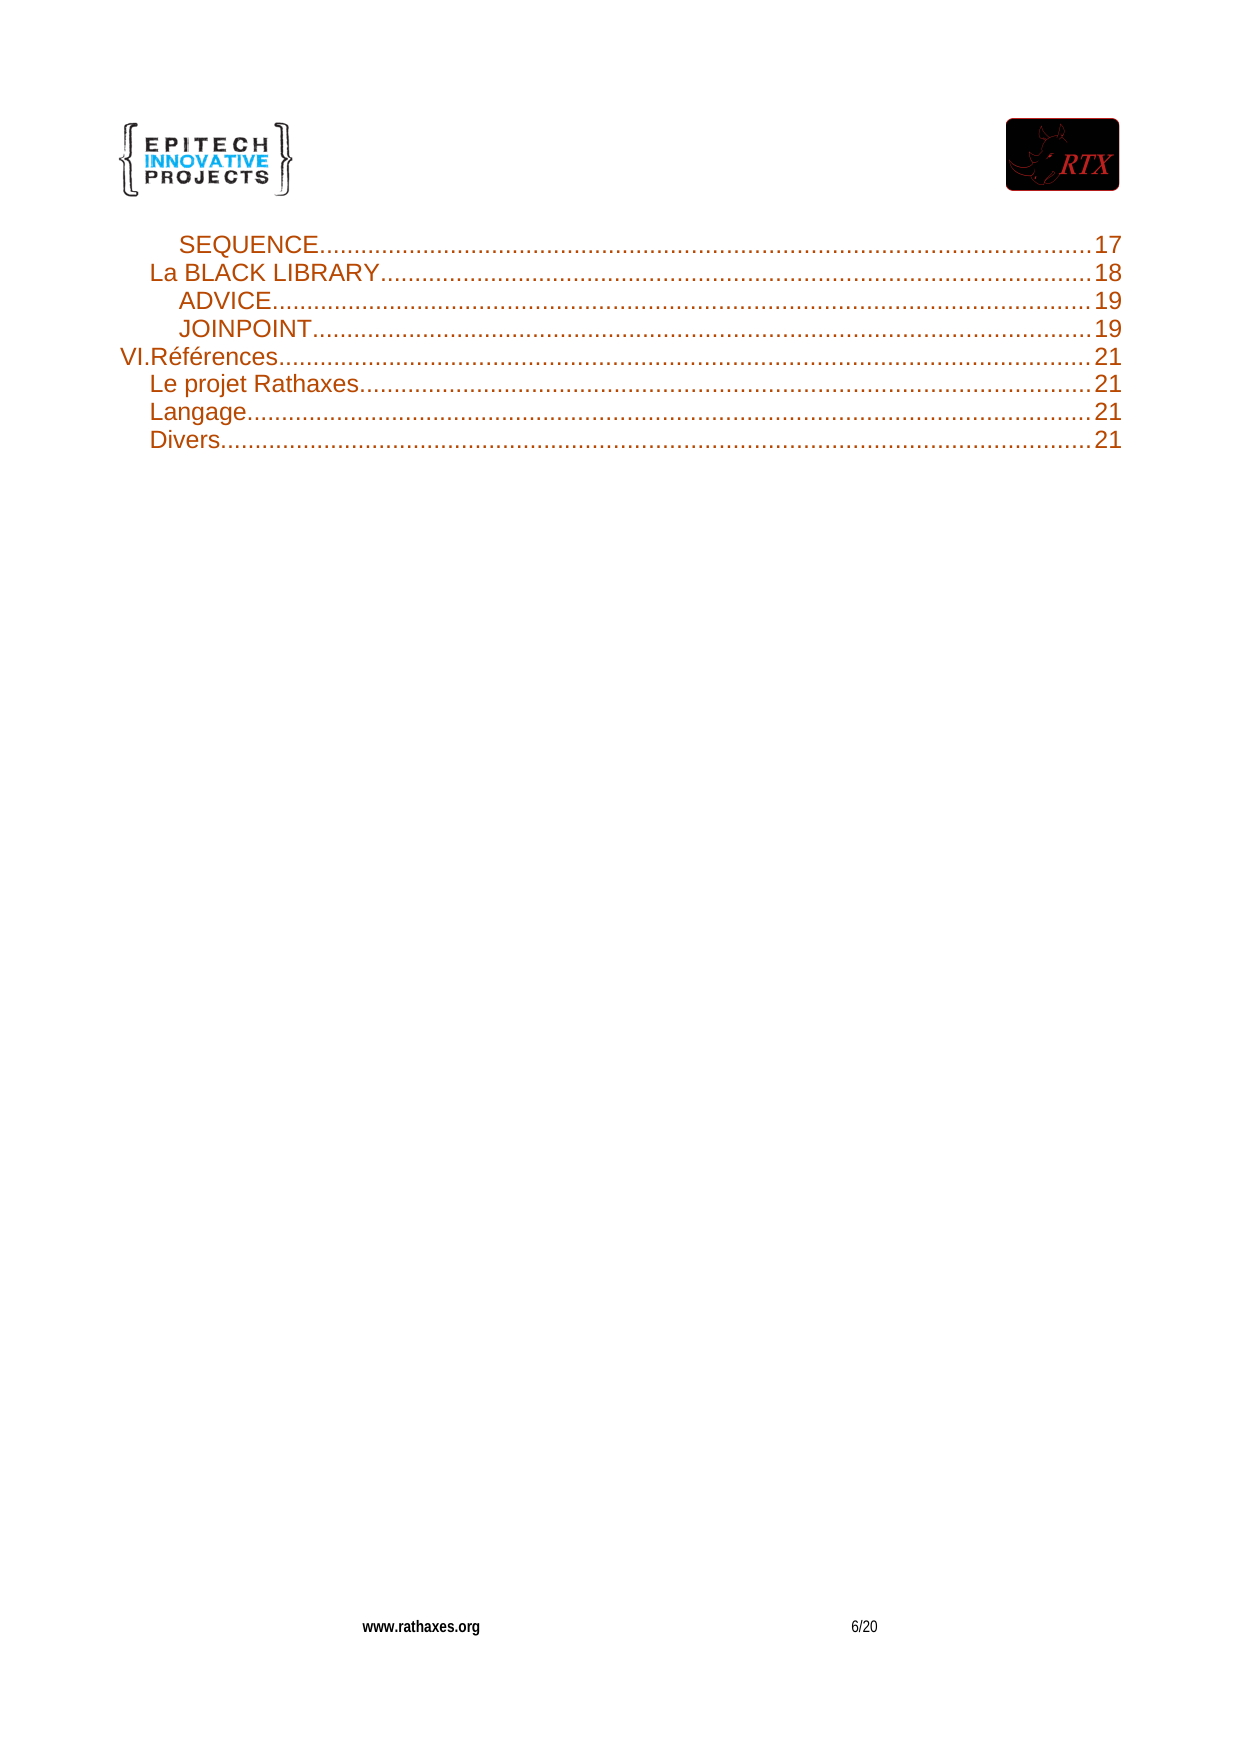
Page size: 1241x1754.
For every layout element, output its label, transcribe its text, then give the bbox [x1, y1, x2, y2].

text ADVICE 19 [179, 287, 1122, 314]
picture [117, 118, 295, 198]
text VI.Références 21 [120, 342, 1122, 370]
text SEQUENCE 17 [179, 231, 1122, 259]
text Divers 21 [149, 426, 1122, 454]
text Langage 21 [149, 398, 1122, 426]
text La BLACK LIBRARY 18 [149, 259, 1122, 287]
text JOINPOINT 19 [179, 314, 1122, 342]
picture [1006, 118, 1120, 191]
text Le projet Rathaxes 21 [149, 370, 1122, 398]
